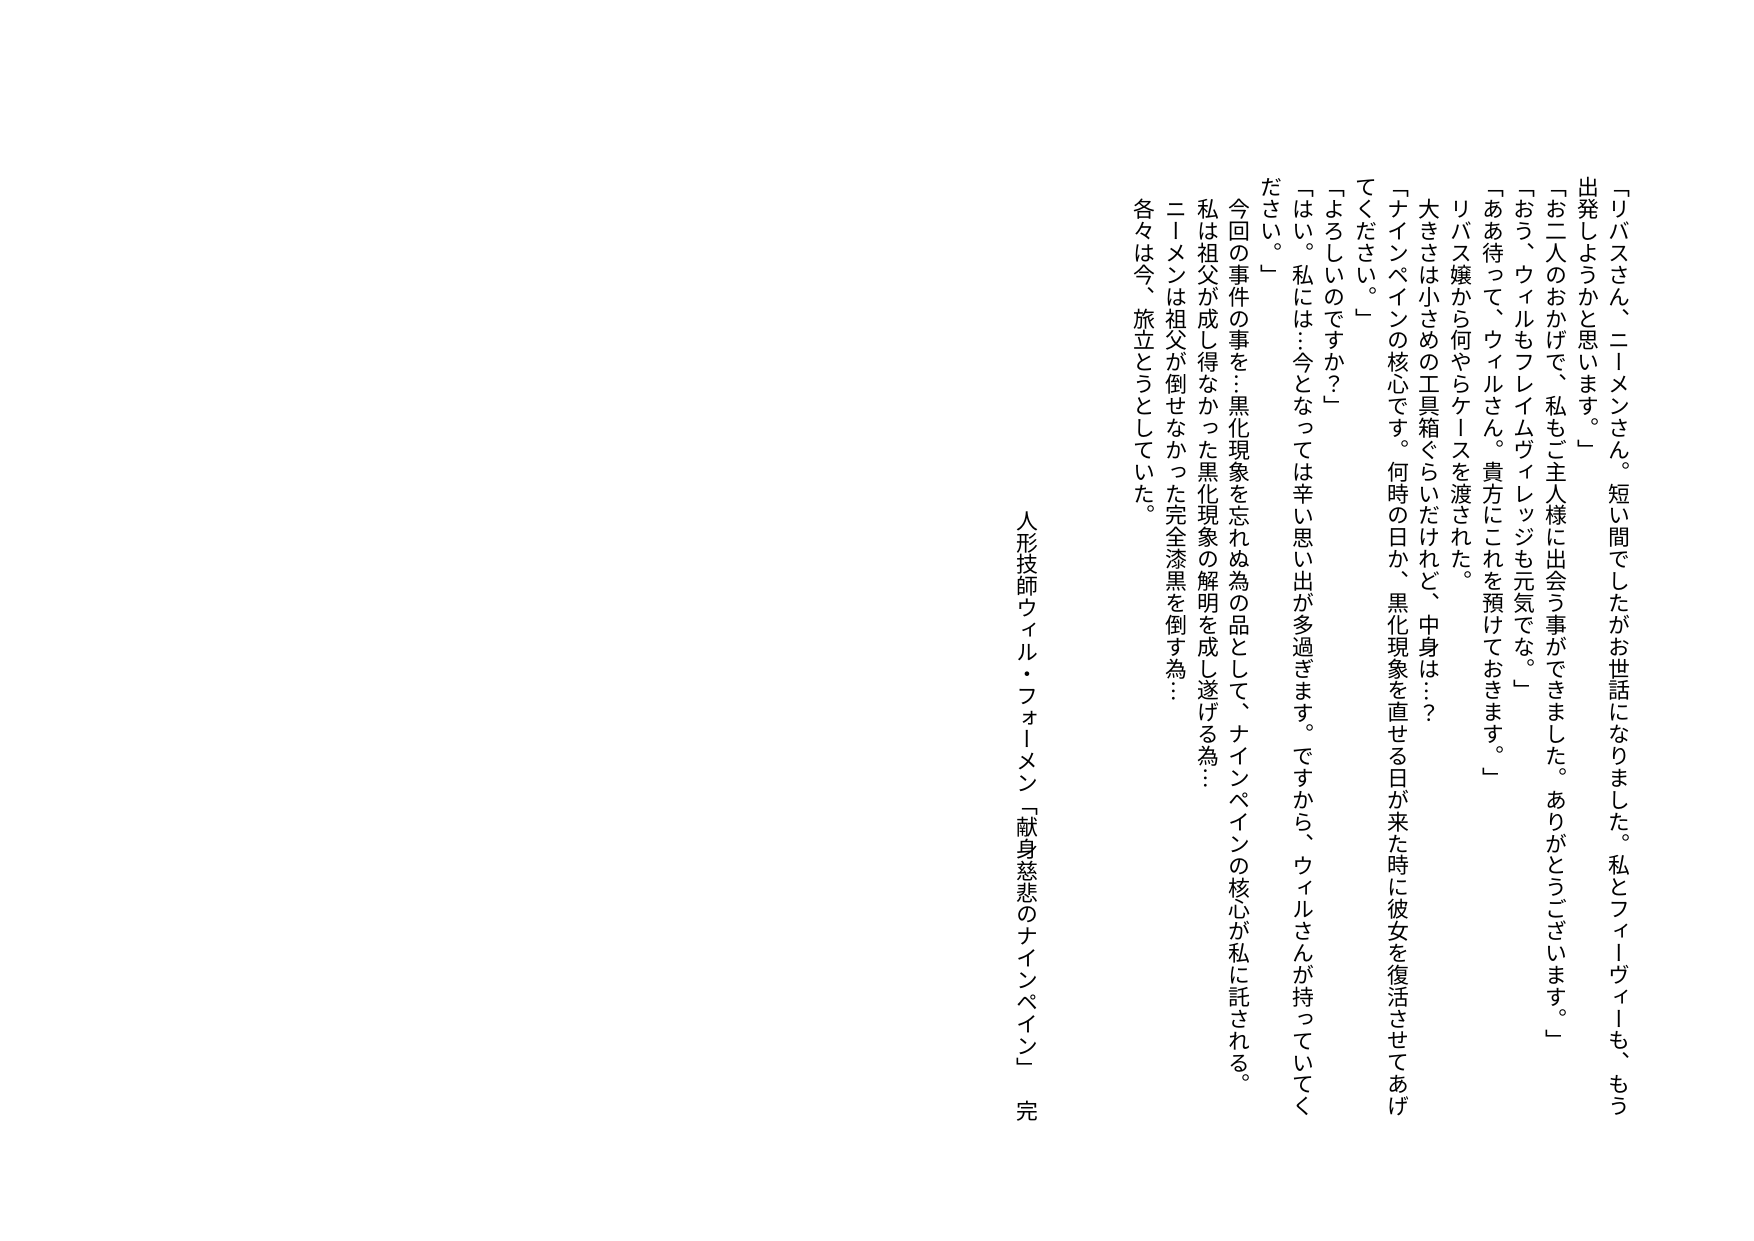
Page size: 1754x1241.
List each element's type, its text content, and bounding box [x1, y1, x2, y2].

text 私は祖父が成し得なかった黒化現象の解明を成し遂げる為… [1192, 176, 1224, 1122]
text 大きさは小さめの工具箱ぐらいだけれど、中身は…？ [1414, 176, 1446, 1122]
text 「お二人のおかげで、私もご主人様に出会う事ができました。ありがとうございます。」 [1541, 176, 1572, 1122]
text 「おう、ウィルもフレイムヴィレッジも元気でな。」 [1509, 176, 1541, 1122]
text 「ああ待って、ウィルさん。貴方にこれを預けておきます。」 [1477, 176, 1509, 1122]
text リバス嬢から何やらケースを渡された。 [1446, 176, 1477, 1122]
text 「よろしいのですか？」 [1319, 176, 1351, 1122]
text 今回の事件の事を…黒化現象を忘れぬ為の品として、ナインペインの核心が私に託される。 [1224, 176, 1256, 1122]
text 人形技師ウィル・フォーメン「献身慈悲のナインペイン」 完 [1011, 176, 1043, 1122]
text 各々は今、旅立とうとしていた。 [1129, 176, 1161, 1122]
text 「リバスさん、ニーメンさん。短い間でしたがお世話になりました。私とフィーヴィーも、もう出発しようかと思います。」 [1572, 176, 1636, 1122]
text 「はい。私には…今となっては辛い思い出が多過ぎます。ですから、ウィルさんが持っていてください。」 [1256, 176, 1319, 1122]
text ニーメンは祖父が倒せなかった完全漆黒を倒す為… [1161, 176, 1192, 1122]
text 「ナインペインの核心です。何時の日か、黒化現象を直せる日が来た時に彼女を復活させてあげてください。」 [1351, 176, 1414, 1122]
